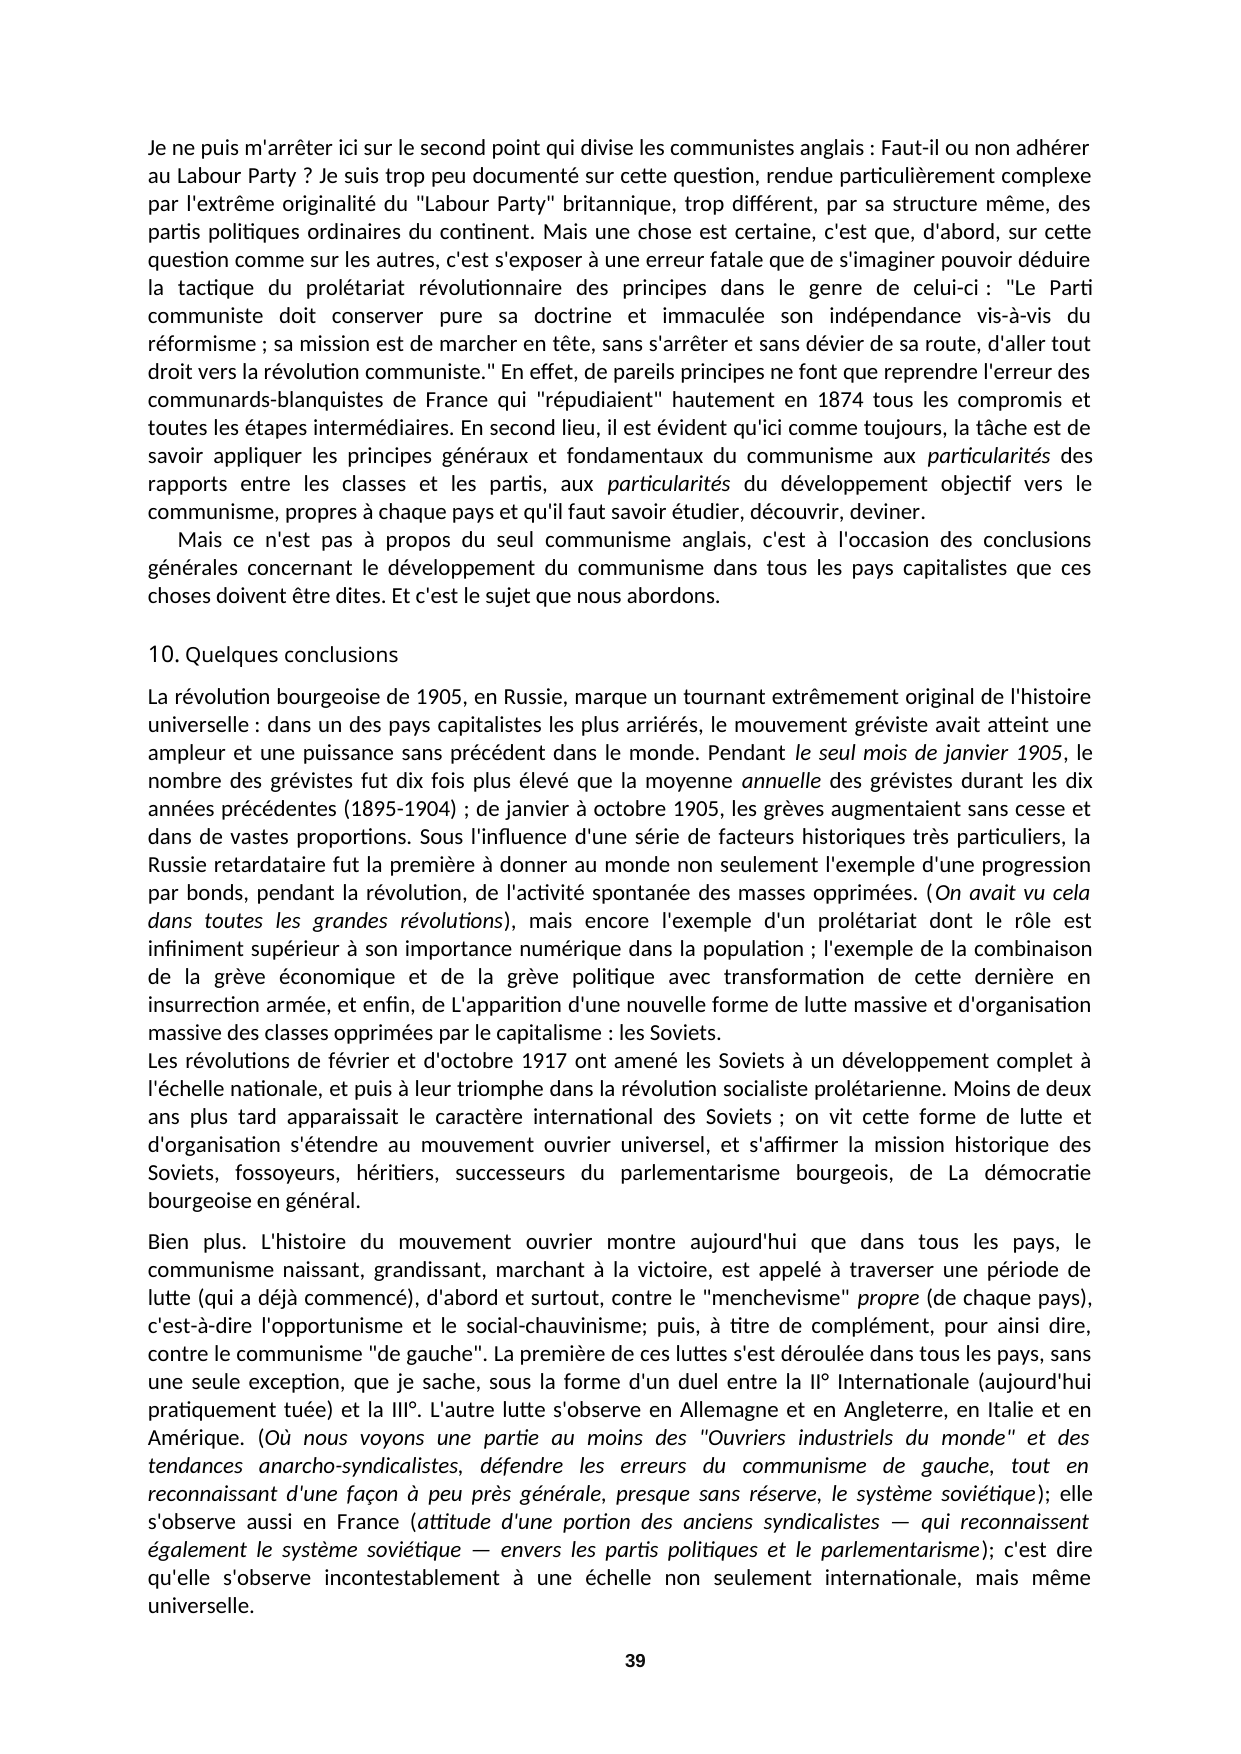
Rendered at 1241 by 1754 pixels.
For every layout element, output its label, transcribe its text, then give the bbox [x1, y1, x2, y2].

text Les révolutions de février et d'octobre 1917 ont amené les Soviets à un développement complet à l'échelle nationale, et puis à leur triomphe dans la révolution socialiste prolétarienne. Moins de deux ans plus tard apparaissait le caractère international des Soviets ; on vit cette forme de lutte et d'organisation s'étendre au mouvement ouvrier universel, et s'affirmer la mission historique des Soviets, fossoyeurs, héritiers, successeurs du parlementarisme bourgeois, de La démocratie bourgeoise en général. [148, 1046, 1093, 1214]
subtitle Quelques conclusions [148, 638, 1093, 669]
text Mais ce n'est pas à propos du seul communisme anglais, c'est à l'occasion des conclusions générales concernant le développement du communisme dans tous les pays capitalistes que ces choses doivent être dites. Et c'est le sujet que nous abordons. [148, 525, 1093, 609]
text Je ne puis m'arrêter ici sur le second point qui divise les communistes anglais : Faut-il ou non adhérer au Labour Party ? Je suis trop peu documenté sur cette question, rendue particulièrement complexe par l'extrême originalité du "Labour Party" britannique, trop différent, par sa structure même, des partis politiques ordinaires du continent. Mais une chose est certaine, c'est que, d'abord, sur cette question comme sur les autres, c'est s'exposer à une erreur fatale que de s'imaginer pouvoir déduire la tactique du prolétariat révolutionnaire des principes dans le genre de celui-ci : "Le Parti communiste doit conserver pure sa doctrine et immaculée son indépendance vis-à-vis du réformisme ; sa mission est de marcher en tête, sans s'arrêter et sans dévier de sa route, d'aller tout droit vers la révolution communiste." En effet, de pareils principes ne font que reprendre l'erreur des communards-blanquistes de France qui "répudiaient" hautement en 1874 tous les compromis et toutes les étapes intermédiaires. En second lieu, il est évident qu'ici comme toujours, la tâche est de savoir appliquer les principes généraux et fondamentaux du communisme aux particularités des rapports entre les classes et les partis, aux particularités du développement objectif vers le communisme, propres à chaque pays et qu'il faut savoir étudier, découvrir, deviner. [148, 133, 1093, 525]
text La révolution bourgeoise de 1905, en Russie, marque un tournant extrêmement original de l'histoire universelle : dans un des pays capitalistes les plus arriérés, le mouvement gréviste avait atteint une ampleur et une puissance sans précédent dans le monde. Pendant le seul mois de janvier 1905, le nombre des grévistes fut dix fois plus élevé que la moyenne annuelle des grévistes durant les dix années précédentes (1895-1904) ; de janvier à octobre 1905, les grèves augmentaient sans cesse et dans de vastes proportions. Sous l'influence d'une série de facteurs historiques très particuliers, la Russie retardataire fut la première à donner au monde non seulement l'exemple d'une progression par bonds, pendant la révolution, de l'activité spontanée des masses opprimées. (On avait vu cela dans toutes les grandes révolutions), mais encore l'exemple d'un prolétariat dont le rôle est infiniment supérieur à son importance numérique dans la population ; l'exemple de la combinaison de la grève économique et de la grève politique avec transformation de cette dernière en insurrection armée, et enfin, de L'apparition d'une nouvelle forme de lutte massive et d'organisation massive des classes opprimées par le capitalisme : les Soviets. [148, 682, 1093, 1046]
text Bien plus. L'histoire du mouvement ouvrier montre aujourd'hui que dans tous les pays, le communisme naissant, grandissant, marchant à la victoire, est appelé à traverser une période de lutte (qui a déjà commencé), d'abord et surtout, contre le "menchevisme" propre (de chaque pays), c'est-à-dire l'opportunisme et le social-chauvinisme; puis, à titre de complément, pour ainsi dire, contre le communisme "de gauche". La première de ces luttes s'est déroulée dans tous les pays, sans une seule exception, que je sache, sous la forme d'un duel entre la II° Internationale (aujourd'hui pratiquement tuée) et la III°. L'autre lutte s'observe en Allemagne et en Angleterre, en Italie et en Amérique. (Où nous voyons une partie au moins des "Ouvriers industriels du monde" et des tendances anarcho-syndicalistes, défendre les erreurs du communisme de gauche, tout en reconnaissant d'une façon à peu près générale, presque sans réserve, le système soviétique); elle s'observe aussi en France (attitude d'une portion des anciens syndicalistes — qui reconnaissent également le système soviétique — envers les partis politiques et le parlementarisme); c'est dire qu'elle s'observe incontestablement à une échelle non seulement internationale, mais même universelle. [148, 1227, 1093, 1619]
